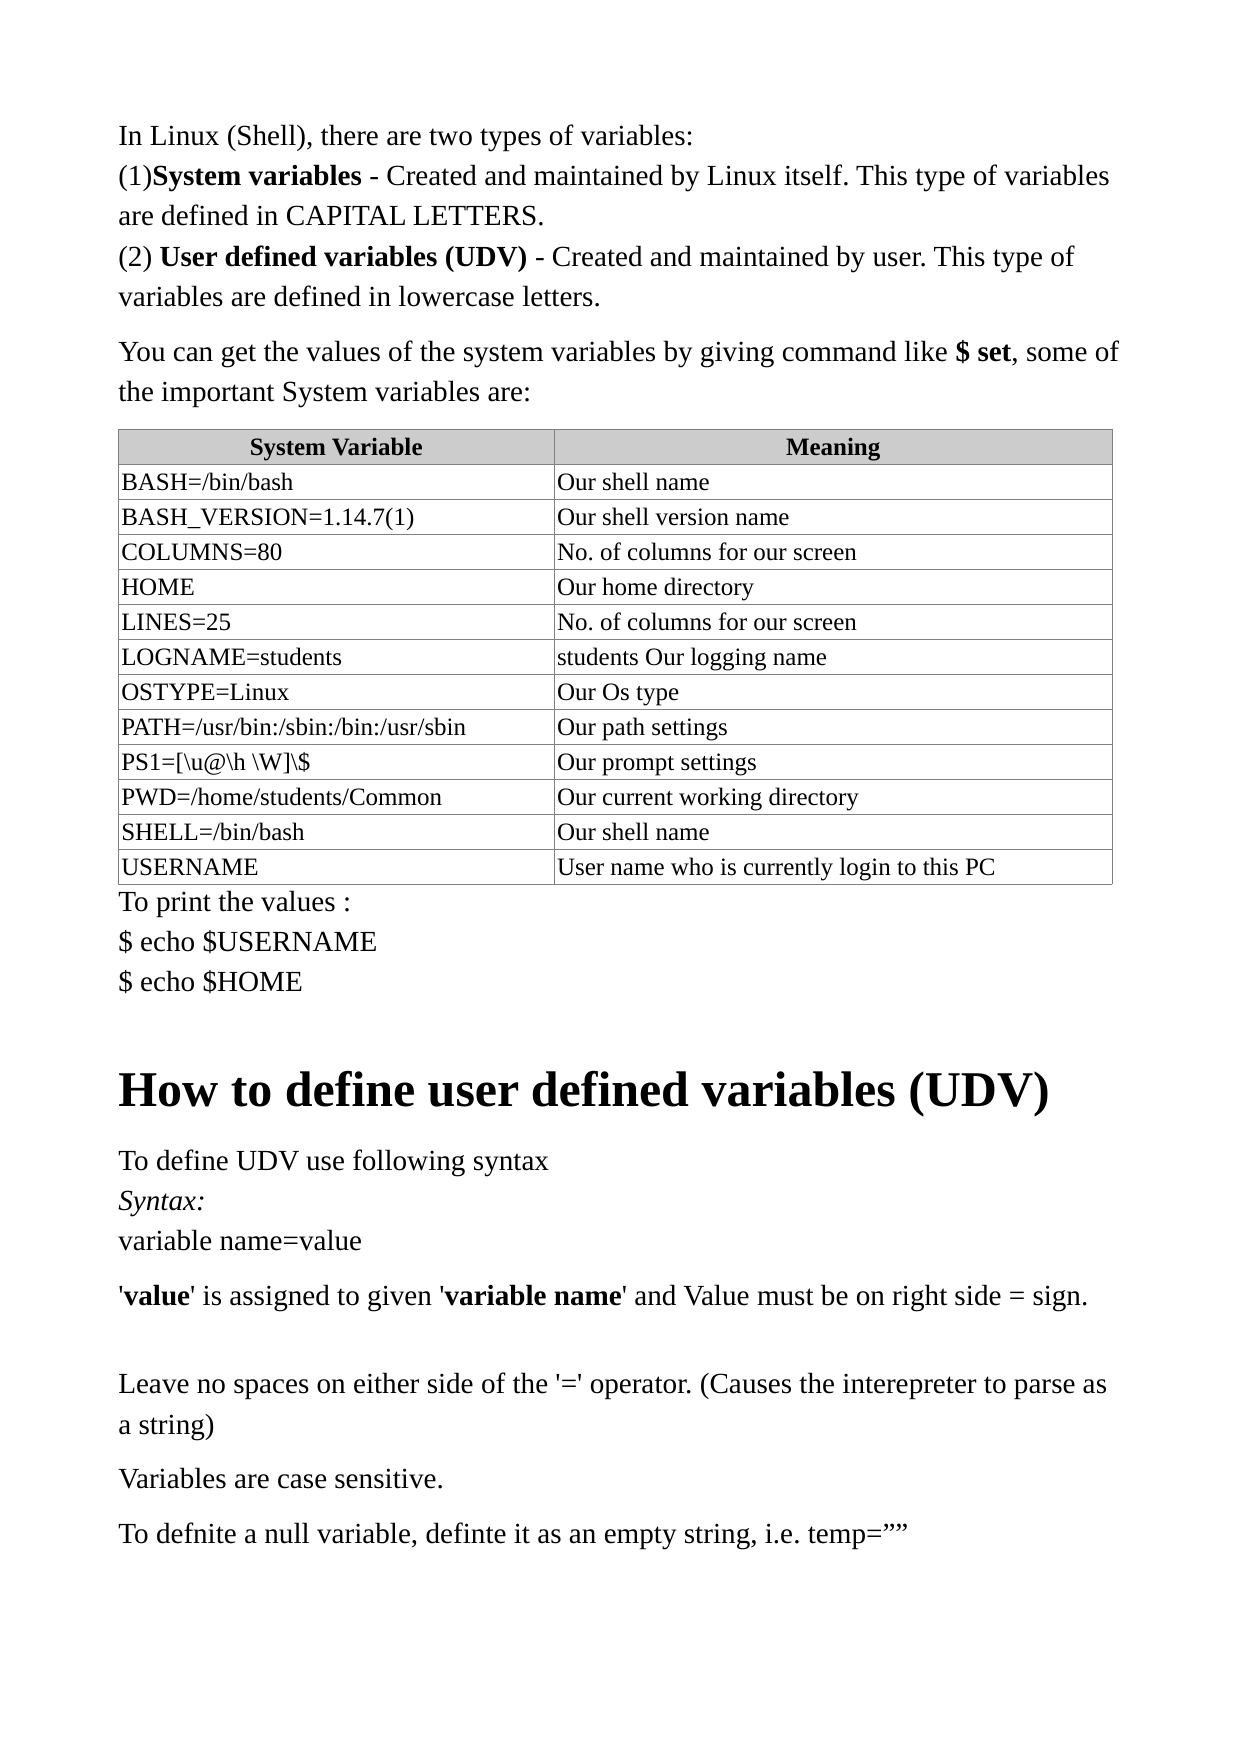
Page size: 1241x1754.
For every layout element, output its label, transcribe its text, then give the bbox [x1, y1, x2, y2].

table_cell Our path settings [555, 710, 1112, 744]
text 'value' is assigned to given 'variable name' and Value must be on right side = sign. [118, 1278, 1122, 1346]
table_cell BASH_VERSION=1.14.7(1) [119, 500, 554, 534]
table_cell No. of columns for our screen [555, 535, 1112, 569]
text In Linux (Shell), there are two types of variables: (1)System variables - Created and maintained by Linux itself. This type of variables are defined in CAPITAL LETTERS. (2) User defined variables (UDV) - Created and maintained by user. This type of variables are defined in lowercase letters. [118, 118, 1122, 312]
table_cell BASH=/bin/bash [119, 465, 554, 499]
table_cell PATH=/usr/bin:/sbin:/bin:/usr/sbin [119, 710, 554, 744]
text How to define user defined variables (UDV) [118, 1019, 1122, 1117]
table_cell PWD=/home/students/Common [119, 780, 554, 814]
table_cell Our home directory [555, 570, 1112, 604]
table_cell OSTYPE=Linux [119, 675, 554, 709]
text To defnite a null variable, definte it as an empty string, i.e. temp=”” [118, 1516, 1122, 1550]
table_cell Our shell name [555, 465, 1112, 499]
table_cell PS1=[\u@\h \W]\$ [119, 745, 554, 779]
table_cell User name who is currently login to this PC [555, 850, 1112, 884]
text To print the values : $ echo $USERNAME $ echo $HOME [118, 884, 1122, 998]
table_cell Our shell version name [555, 500, 1112, 534]
text You can get the values of the system variables by giving command like $ set, some of the important System variables are: [118, 334, 1122, 407]
table_cell SHELL=/bin/bash [119, 815, 554, 849]
table_cell Our prompt settings [555, 745, 1112, 779]
table_header Meaning [555, 430, 1112, 464]
table_cell Our Os type [555, 675, 1112, 709]
table_cell USERNAME [119, 850, 554, 884]
table_header System Variable [119, 430, 554, 464]
text To define UDV use following syntax Syntax: variable name=value [118, 1143, 1122, 1257]
table_cell LOGNAME=students [119, 640, 554, 674]
table_cell COLUMNS=80 [119, 535, 554, 569]
table_cell Our shell name [555, 815, 1112, 849]
table_cell Our current working directory [555, 780, 1112, 814]
text Variables are case sensitive. [118, 1462, 1122, 1495]
table_cell HOME [119, 570, 554, 604]
text Leave no spaces on either side of the '=' operator. (Causes the interepreter to parse as a string) [118, 1367, 1122, 1440]
table_cell LINES=25 [119, 605, 554, 639]
table_cell students Our logging name [555, 640, 1112, 674]
table_cell No. of columns for our screen [555, 605, 1112, 639]
